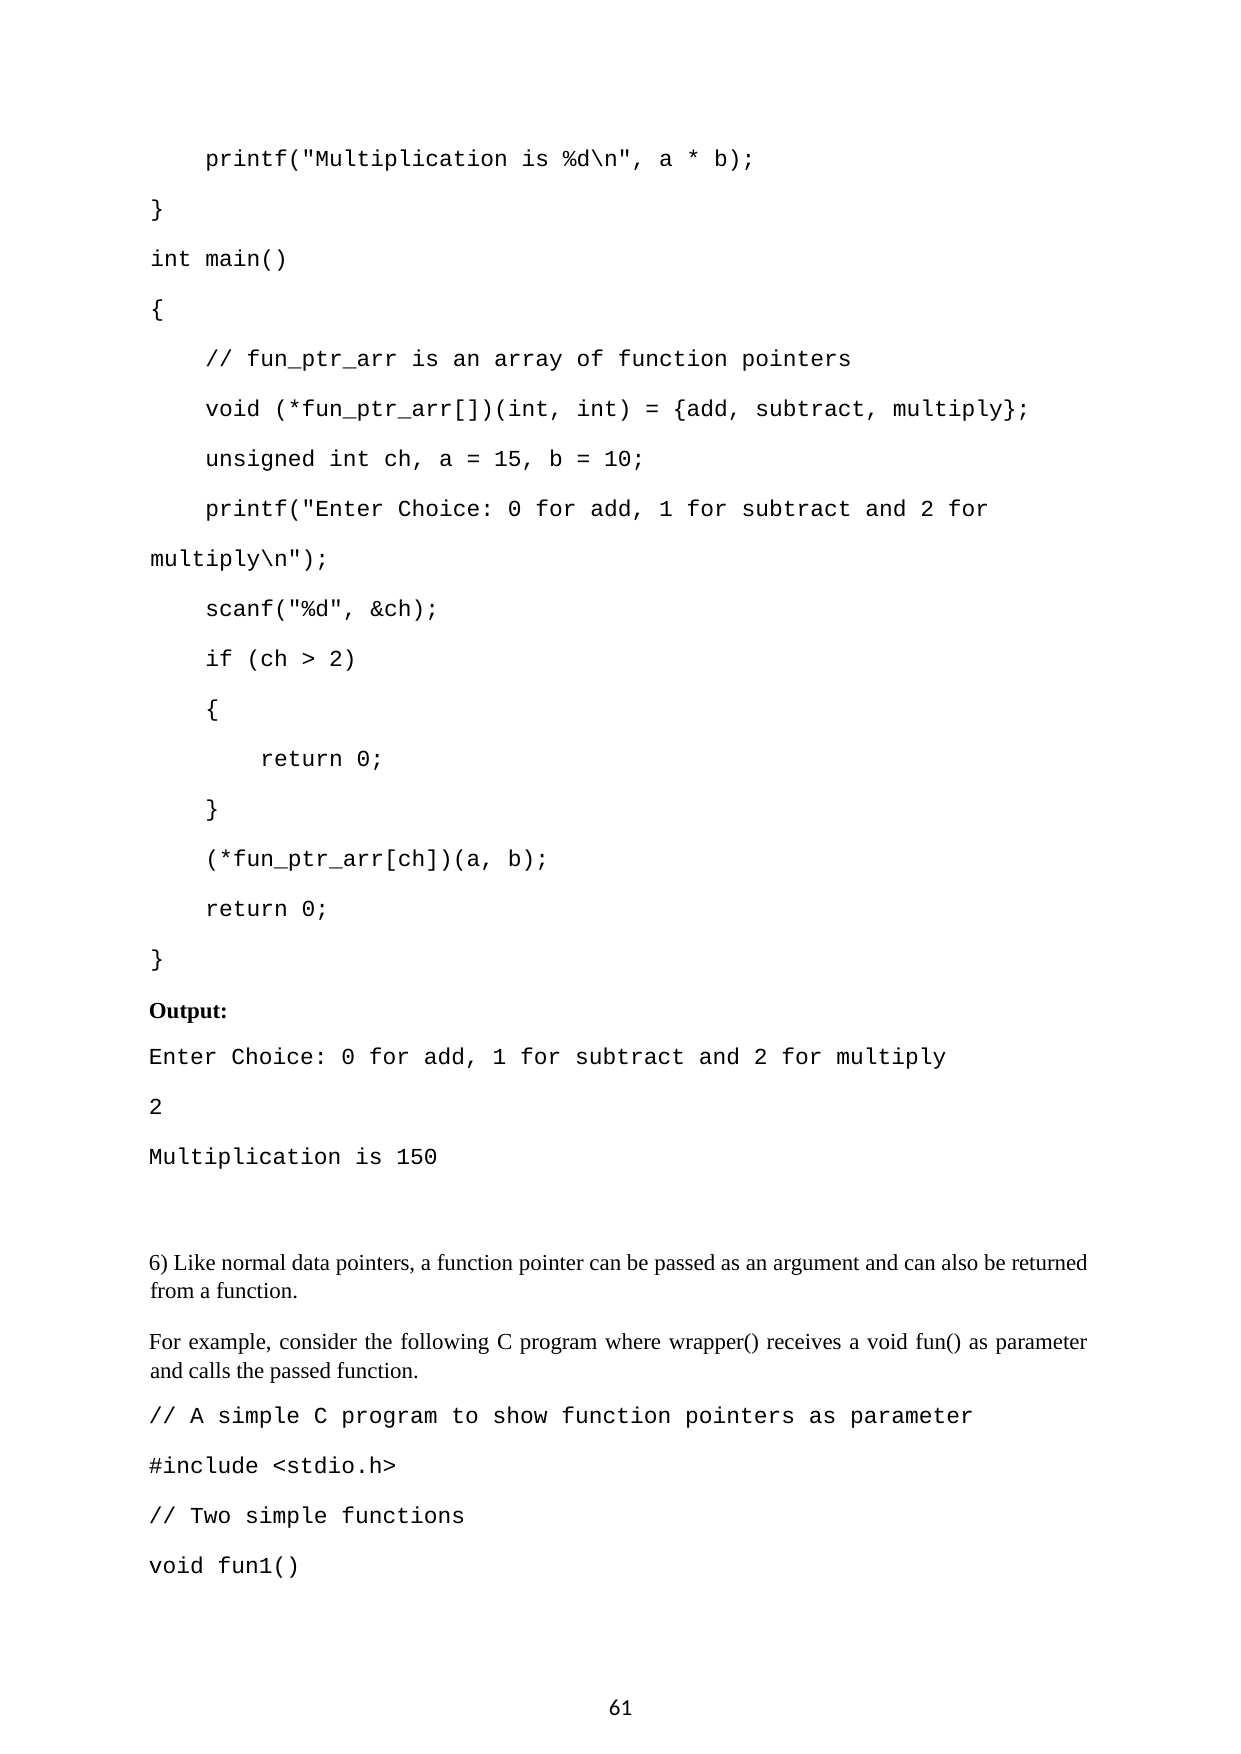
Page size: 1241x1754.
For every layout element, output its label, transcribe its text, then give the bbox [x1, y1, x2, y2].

text printf("Enter Choice: 0 for add, 1 for subtract and 2 for multiply\n"); [150, 497, 1090, 573]
text unsigned int ch, a = 15, b = 10; [150, 447, 1090, 473]
text scanf("%d", &ch); [150, 597, 1090, 623]
text } [150, 797, 1090, 823]
text return 0; [150, 897, 1090, 923]
text #include <stdio.h> [149, 1454, 1087, 1480]
text void fun1() [149, 1555, 1087, 1581]
text Multiplication is 150 [149, 1145, 1087, 1171]
text { [150, 297, 1090, 323]
text return 0; [150, 747, 1090, 773]
text // Two simple functions [149, 1504, 1087, 1531]
text Output: [149, 997, 1090, 1023]
text if (ch > 2) [150, 647, 1090, 673]
text (*fun_ptr_arr[ch])(a, b); [150, 847, 1090, 873]
text { [150, 697, 1090, 723]
text void (*fun_ptr_arr[])(int, int) = {add, subtract, multiply}; [150, 397, 1090, 423]
text 6) Like normal data pointers, a function pointer can be passed as an argument and can also be returned from a function. [149, 1248, 1089, 1304]
text // A simple C program to show function pointers as parameter [149, 1404, 1087, 1430]
text } [150, 197, 1090, 223]
text Enter Choice: 0 for add, 1 for subtract and 2 for multiply [149, 1045, 1087, 1071]
text // fun_ptr_arr is an array of function pointers [150, 347, 1090, 373]
text } [150, 947, 1090, 973]
text For example, consider the following C program where wrapper() receives a void fun() as parameter and calls the passed function. [149, 1328, 1089, 1383]
text printf("Multiplication is %d\n", a * b); [150, 147, 1090, 173]
text int main() [150, 247, 1090, 273]
text 2 [149, 1095, 1087, 1121]
